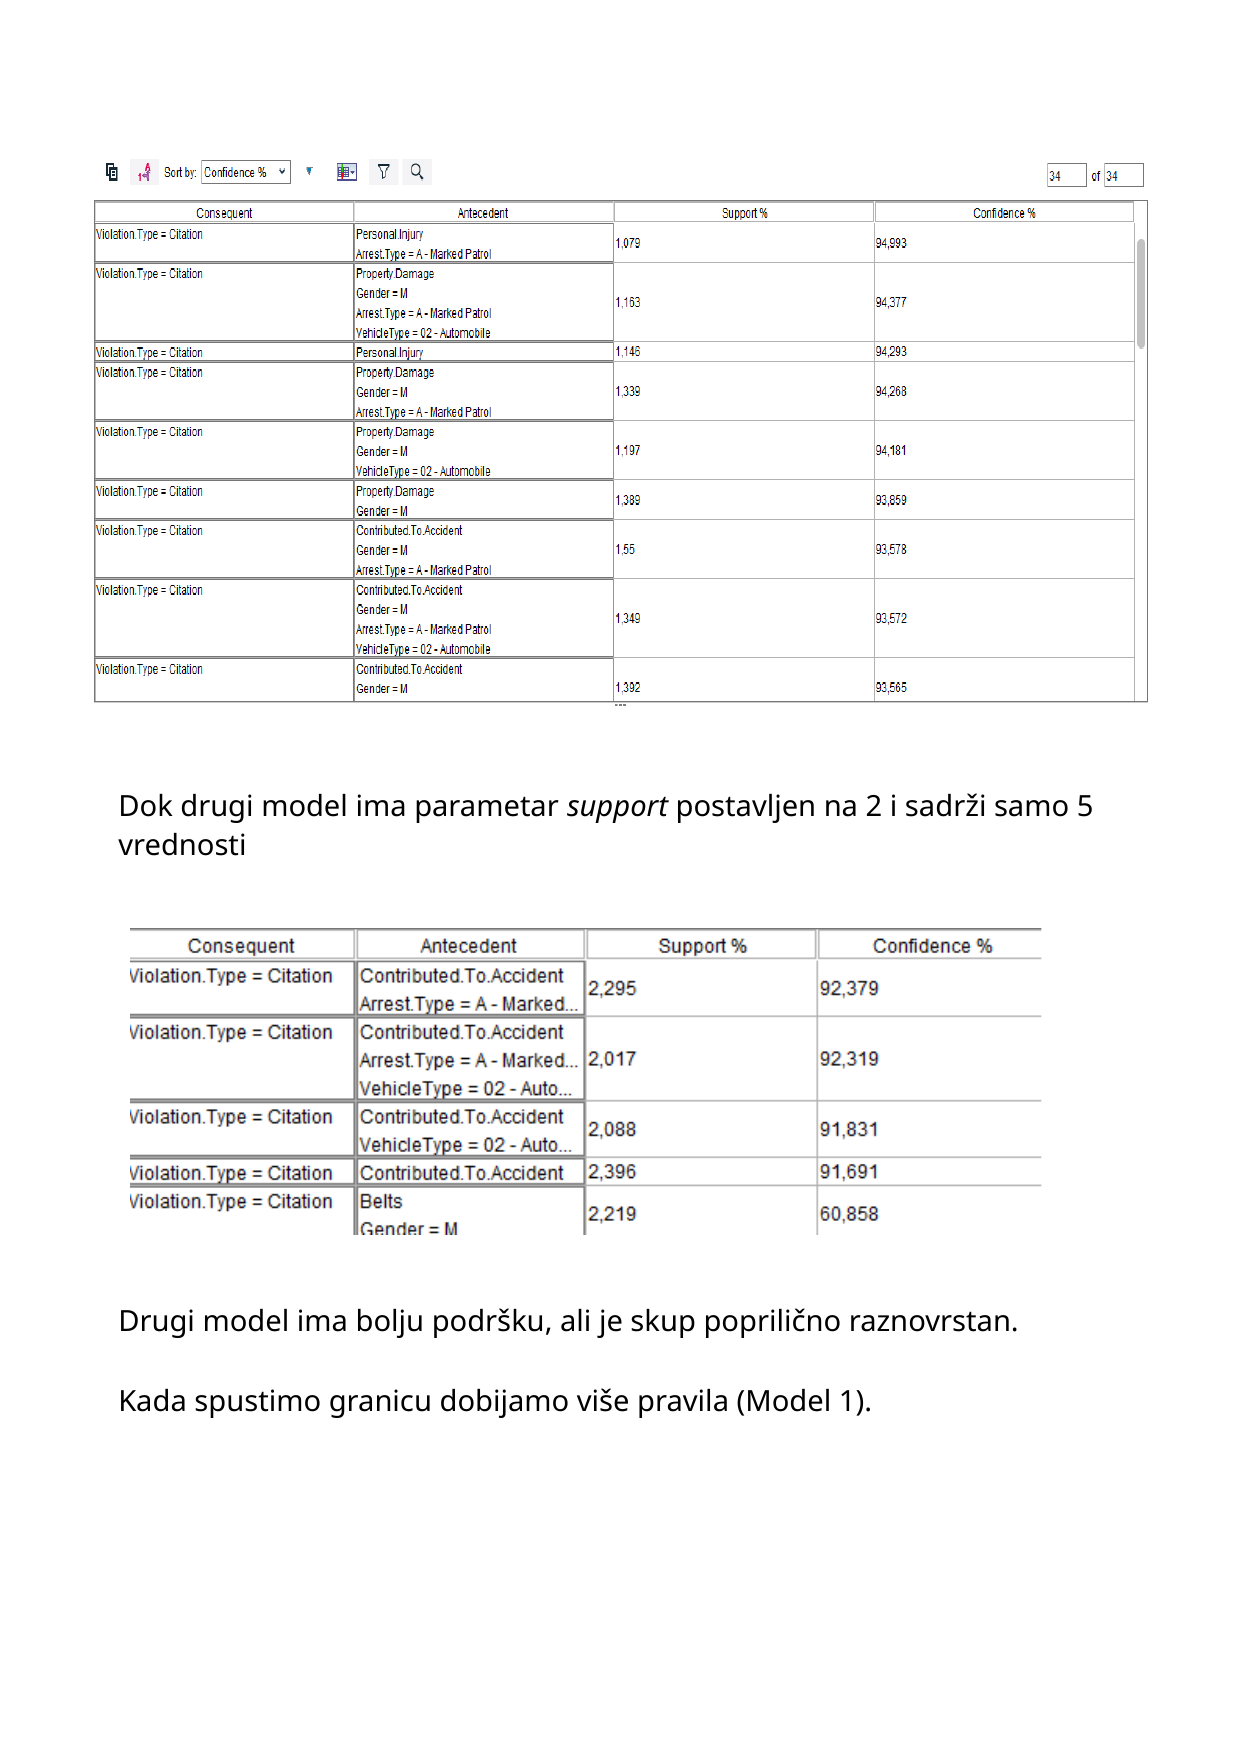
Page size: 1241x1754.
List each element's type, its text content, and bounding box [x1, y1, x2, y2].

text Kada spustimo granicu dobijamo više pravila (Model 1). [118, 1380, 1122, 1420]
text Dok drugi model ima parametar support postavljen na 2 i sadrži samo 5 vrednosti [118, 785, 1122, 864]
picture [87, 147, 1153, 706]
text Drugi model ima bolju podršku, ali je skup poprilično raznovrstan. [118, 1301, 1122, 1340]
picture [130, 928, 1042, 1235]
